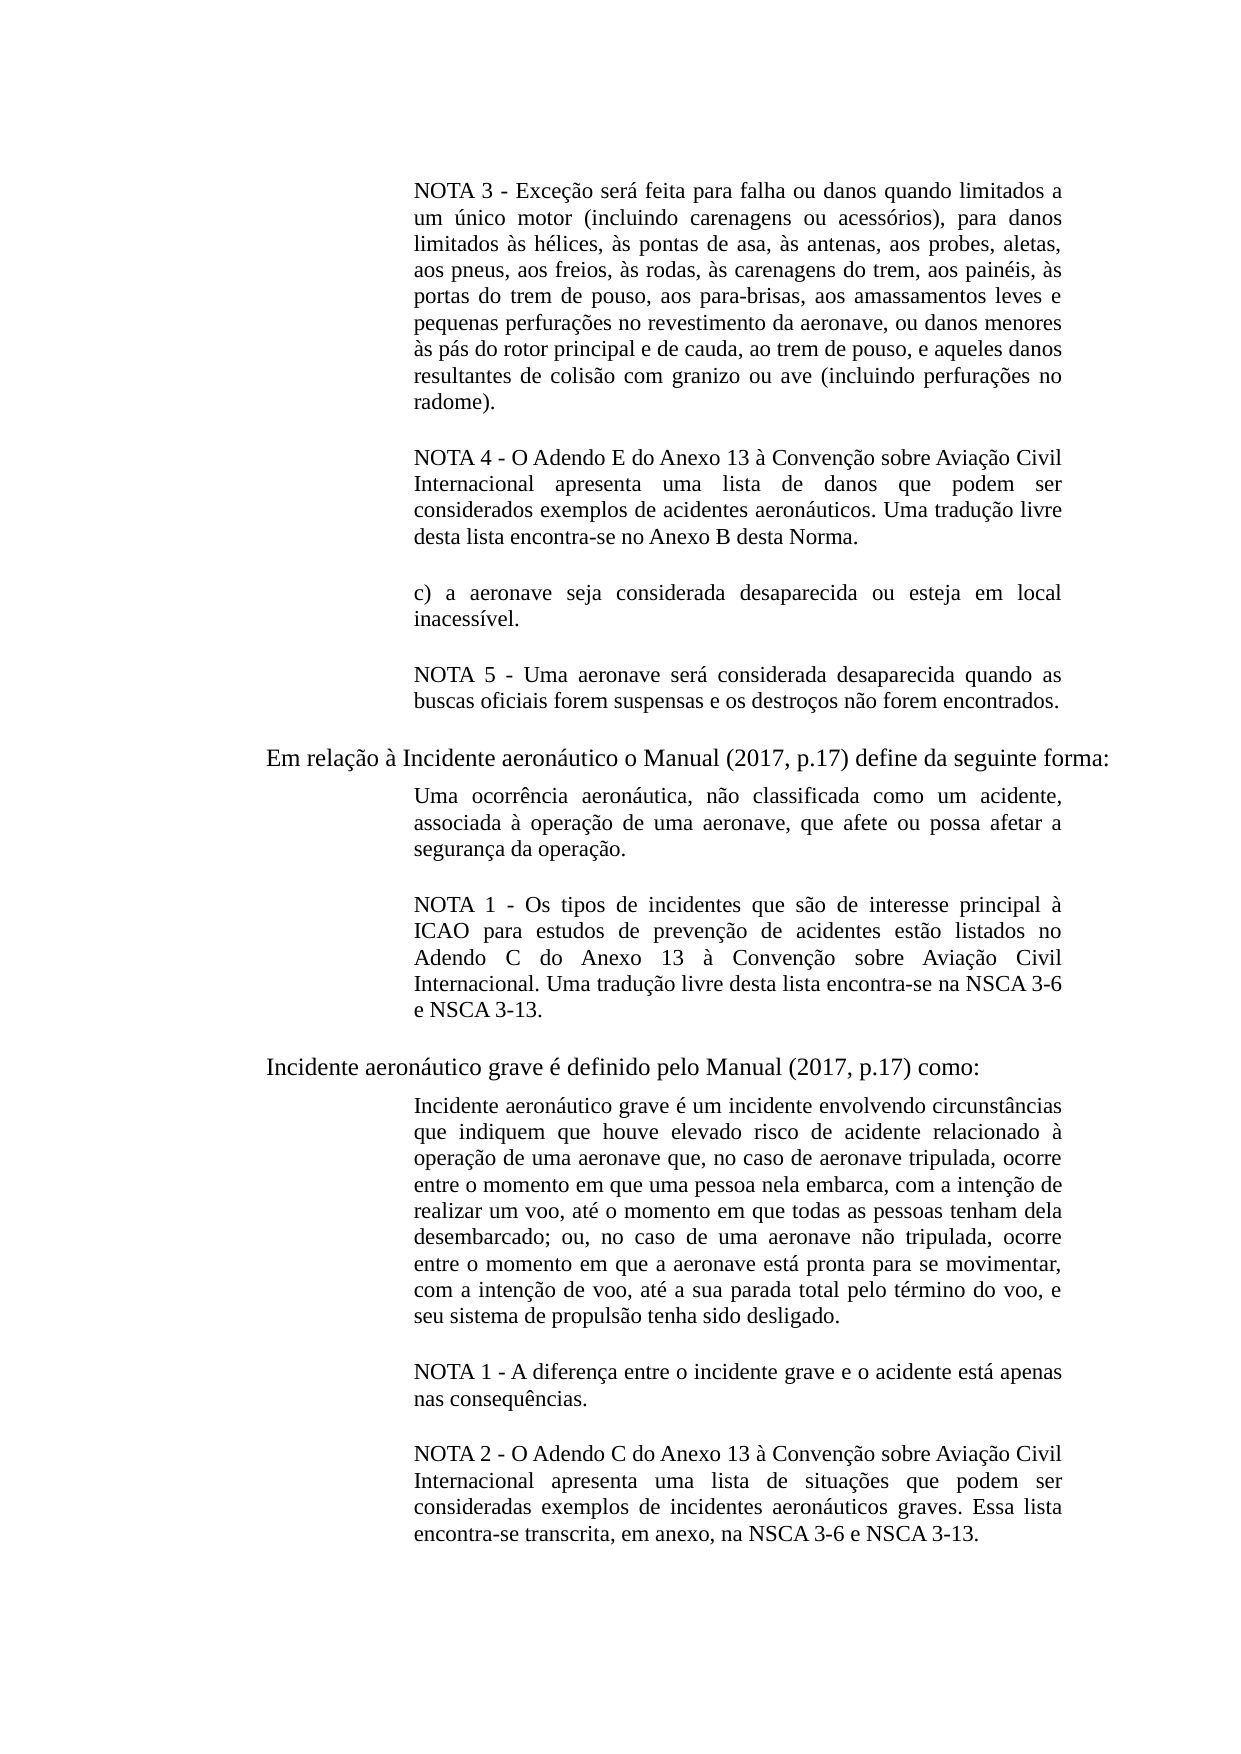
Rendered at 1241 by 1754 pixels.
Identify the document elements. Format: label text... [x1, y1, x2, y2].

text NOTA 3 - Exceção será feita para falha ou danos quando limitados a um único motor (incluindo carenagens ou acessórios), para danos limitados às hélices, às pontas de asa, às antenas, aos probes, aletas, aos pneus, aos freios, às rodas, às carenagens do trem, aos painéis, às portas do trem de pouso, aos para-brisas, aos amassamentos leves e pequenas perfurações no revestimento da aeronave, ou danos menores às pás do rotor principal e de cauda, ao trem de pouso, e aqueles danos resultantes de colisão com granizo ou ave (incluindo perfurações no radome). [413, 177, 1063, 414]
text c) a aeronave seja considerada desaparecida ou esteja em local inacessível. [413, 579, 1063, 631]
text NOTA 2 - O Adendo C do Anexo 13 à Convenção sobre Aviação Civil Internacional apresenta uma lista de situações que podem ser consideradas exemplos de incidentes aeronáuticos graves. Essa lista encontra-se transcrita, em anexo, na NSCA 3-6 e NSCA 3-13. [413, 1441, 1063, 1546]
text NOTA 5 - Uma aeronave será considerada desaparecida quando as buscas oficiais forem suspensas e os destroços não forem encontrados. [413, 661, 1063, 714]
text Incidente aeronáutico grave é um incidente envolvendo circunstâncias que indiquem que houve elevado risco de acidente relacionado à operação de uma aeronave que, no caso de aeronave tripulada, ocorre entre o momento em que uma pessoa nela embarca, com a intenção de realizar um voo, até o momento em que todas as pessoas tenham dela desembarcado; ou, no caso de uma aeronave não tripulada, ocorre entre o momento em que a aeronave está pronta para se movimentar, com a intenção de voo, até a sua parada total pelo término do voo, e seu sistema de propulsão tenha sido desligado. [413, 1092, 1063, 1329]
text Uma ocorrência aeronáutica, não classificada como um acidente, associada à operação de uma aeronave, que afete ou possa afetar a segurança da operação. [413, 782, 1063, 862]
text Incidente aeronáutico grave é definido pelo Manual (2017, p.17) como: [177, 1052, 1122, 1081]
text NOTA 1 - Os tipos de incidentes que são de interesse principal à ICAO para estudos de prevenção de acidentes estão listados no Adendo C do Anexo 13 à Convenção sobre Aviação Civil Internacional. Uma tradução livre desta lista encontra-se na NSCA 3-6 e NSCA 3-13. [413, 891, 1063, 1023]
text NOTA 4 - O Adendo E do Anexo 13 à Convenção sobre Aviação Civil Internacional apresenta uma lista de danos que podem ser considerados exemplos de acidentes aeronáuticos. Uma tradução livre desta lista encontra-se no Anexo B desta Norma. [413, 444, 1063, 549]
text Em relação à Incidente aeronáutico o Manual (2017, p.17) define da seguinte forma: [177, 743, 1122, 772]
text NOTA 1 - A diferença entre o incidente grave e o acidente está apenas nas consequências. [413, 1358, 1063, 1411]
